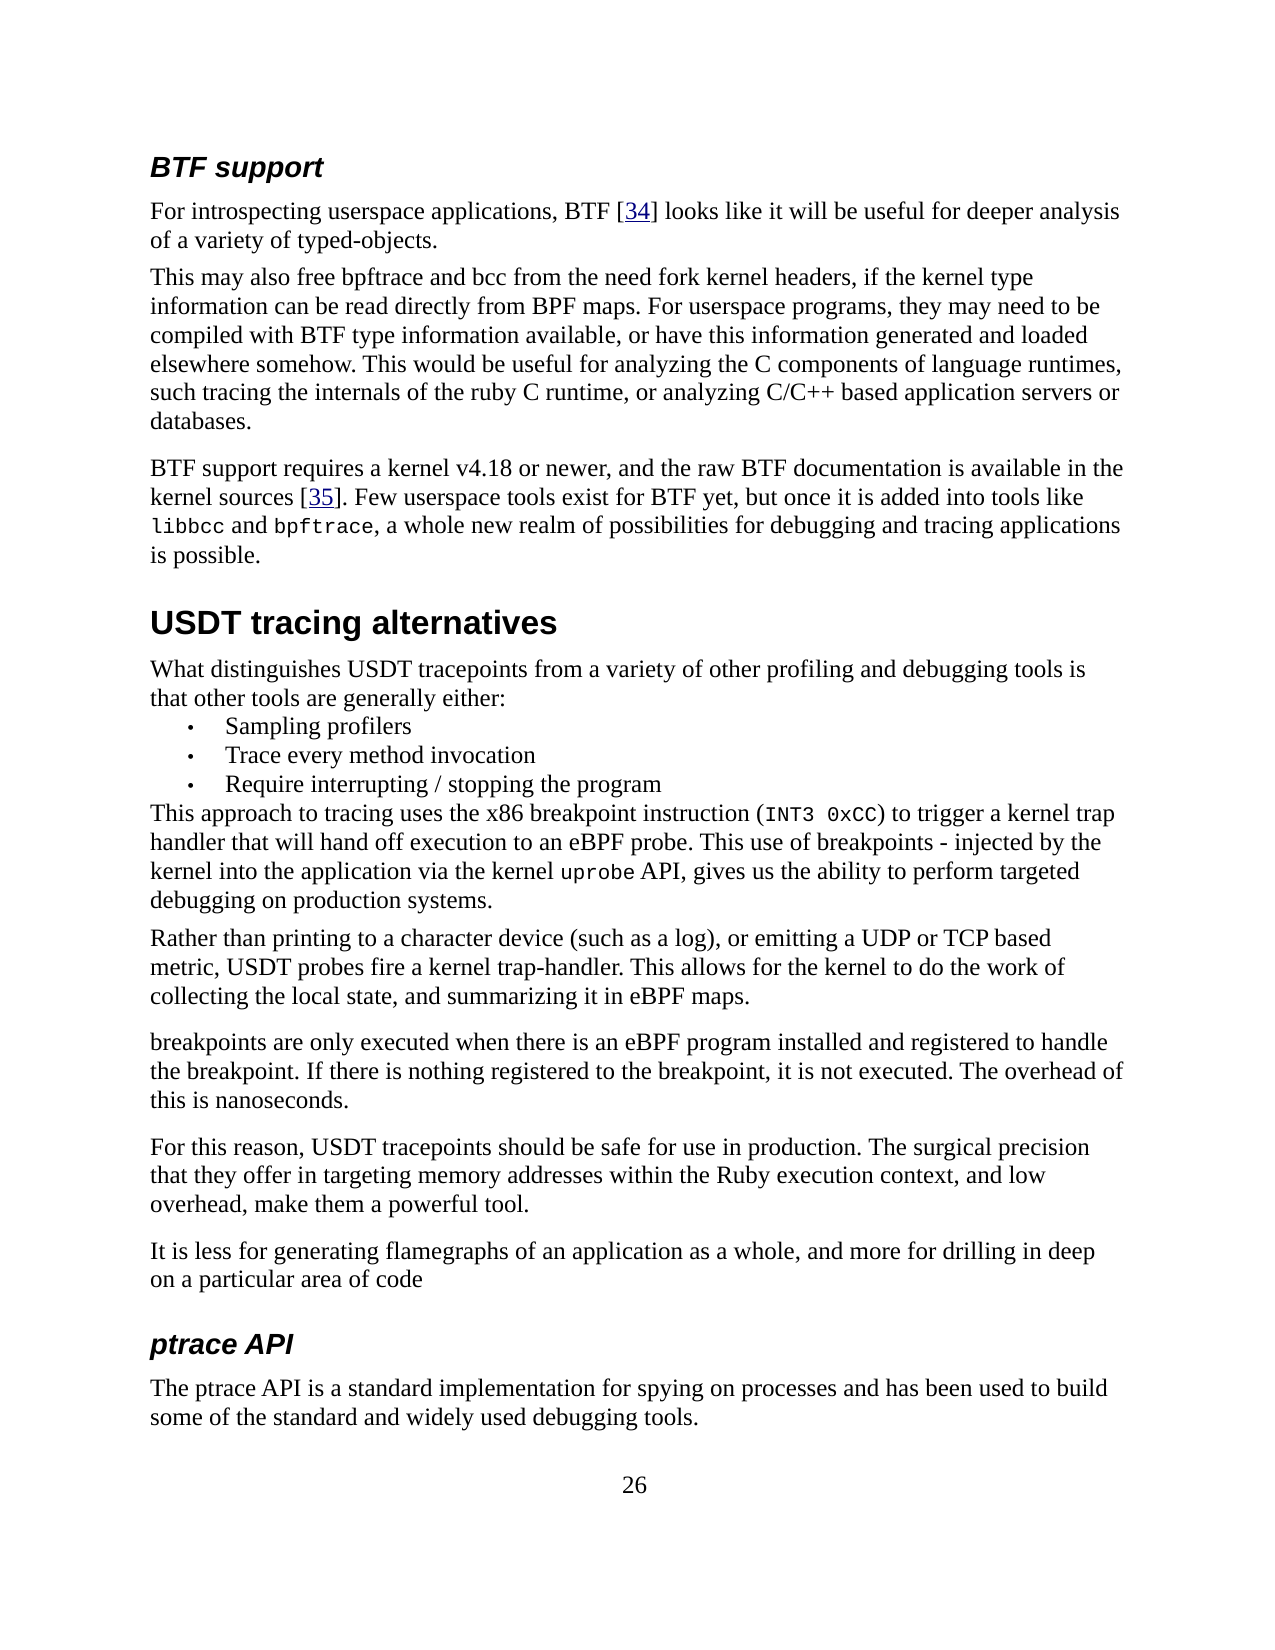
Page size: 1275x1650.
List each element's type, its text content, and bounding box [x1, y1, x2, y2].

text BTF support requires a kernel v4.18 or newer, and the raw BTF documentation is available in the kernel sources [35]. Few userspace tools exist for BTF yet, but once it is added into tools like libbcc and bpftrace, a whole new realm of possibilities for debugging and tracing applications is possible. [150, 453, 1125, 569]
subtitle USDT tracing alternatives [150, 603, 1125, 641]
text The ptrace API is a standard implementation for spying on processes and has been used to build some of the standard and widely used debugging tools. [150, 1373, 1125, 1431]
text Rather than printing to a character device (such as a log), or emitting a UDP or TCP based metric, USDT probes fire a kernel trap-handler. This allows for the kernel to do the work of collecting the local state, and summarizing it in eBPF maps. [150, 923, 1125, 1009]
text This approach to tracing uses the x86 breakpoint instruction (INT3 0xCC) to trigger a kernel trap handler that will hand off execution to an eBPF probe. This use of breakpoints - injected by the kernel into the application via the kernel uprobe API, gives us the ability to perform targeted debugging on production systems. [150, 798, 1125, 914]
text For this reason, USDT tracepoints should be safe for use in production. The surgical precision that they offer in targeting memory addresses within the Ruby execution context, and low overhead, make them a powerful tool. [150, 1132, 1125, 1218]
subtitle BTF support [150, 150, 1125, 183]
text It is less for generating flamegraphs of an application as a whole, and more for drilling in deep on a particular area of code [150, 1236, 1125, 1293]
subtitle ptrace API [150, 1327, 1125, 1361]
list Require interrupting / stopping the program [187, 769, 1125, 798]
list Sampling profilers [187, 711, 1125, 740]
text For introspecting userspace applications, BTF [34] looks like it will be useful for deeper analysis of a variety of typed-objects. [150, 196, 1125, 253]
text breakpoints are only executed when there is an eBPF program installed and registered to handle the breakpoint. If there is nothing registered to the breakpoint, it is not executed. The overhead of this is nanoseconds. [150, 1027, 1125, 1114]
text What distinguishes USDT tracepoints from a variety of other profiling and debugging tools is that other tools are generally either: [150, 654, 1125, 711]
list Trace every method invocation [187, 740, 1125, 769]
text This may also free bpftrace and bcc from the need fork kernel headers, if the kernel type information can be read directly from BPF maps. For userspace programs, they may need to be compiled with BTF type information available, or have this information generated and loaded elsewhere somehow. This would be useful for analyzing the C components of language runtimes, such tracing the internals of the ruby C runtime, or analyzing C/C++ based application servers or databases. [150, 262, 1125, 435]
